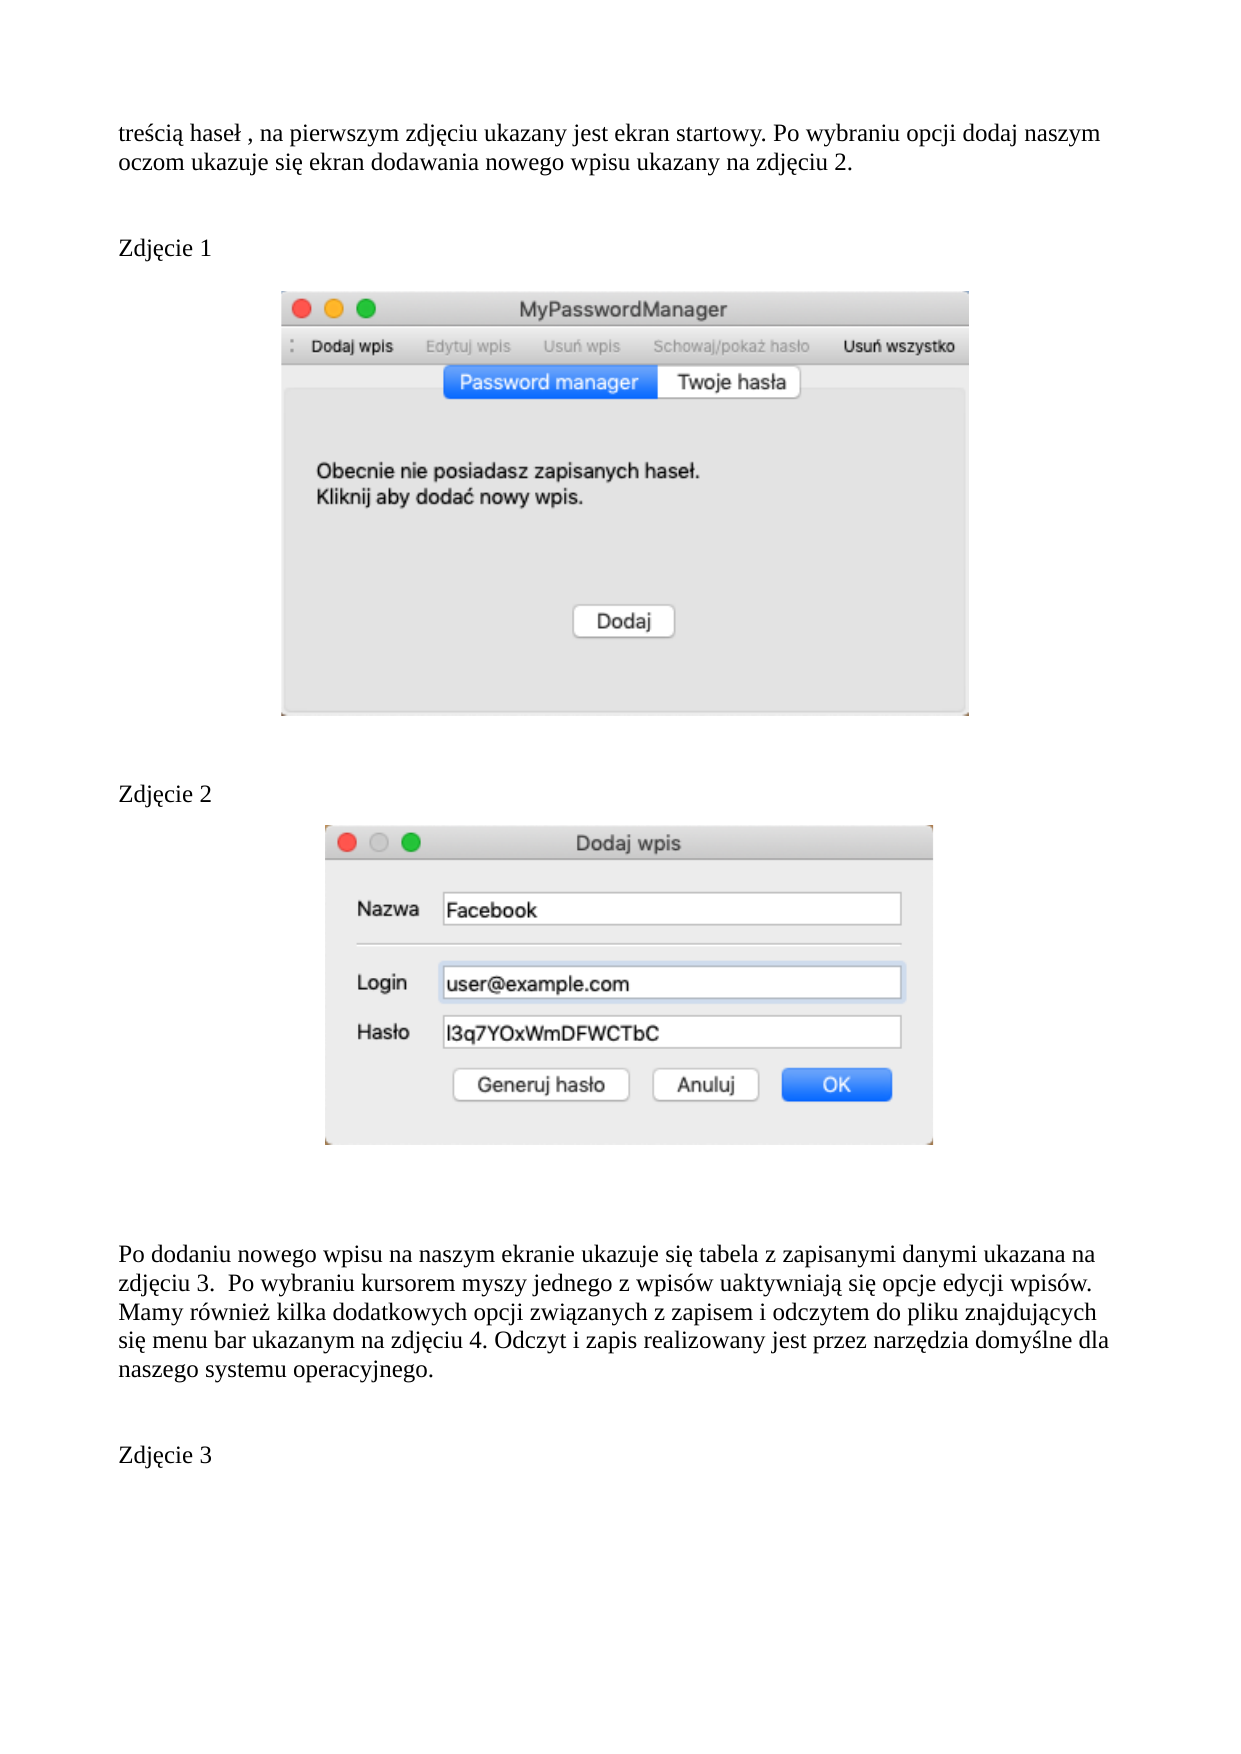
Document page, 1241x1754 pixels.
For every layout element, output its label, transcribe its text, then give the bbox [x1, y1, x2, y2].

text Zdjęcie 1 [118, 233, 1122, 262]
picture [281, 291, 969, 716]
picture [325, 825, 934, 1145]
text Zdjęcie 3 [118, 1441, 1122, 1469]
text Zdjęcie 2 [118, 779, 1122, 808]
text treścią haseł , na pierwszym zdjęciu ukazany jest ekran startowy. Po wybraniu opcji dodaj naszym oczom ukazuje się ekran dodawania nowego wpisu ukazany na zdjęciu 2. [118, 118, 1122, 176]
text Po dodaniu nowego wpisu na naszym ekranie ukazuje się tabela z zapisanymi danymi ukazana na zdjęciu 3. Po wybraniu kursorem myszy jednego z wpisów uaktywniają się opcje edycji wpisów. Mamy również kilka dodatkowych opcji związanych z zapisem i odczytem do pliku znajdujących się menu bar ukazanym na zdjęciu 4. Odczyt i zapis realizowany jest przez narzędzia domyślne dla naszego systemu operacyjnego. [118, 1239, 1122, 1383]
